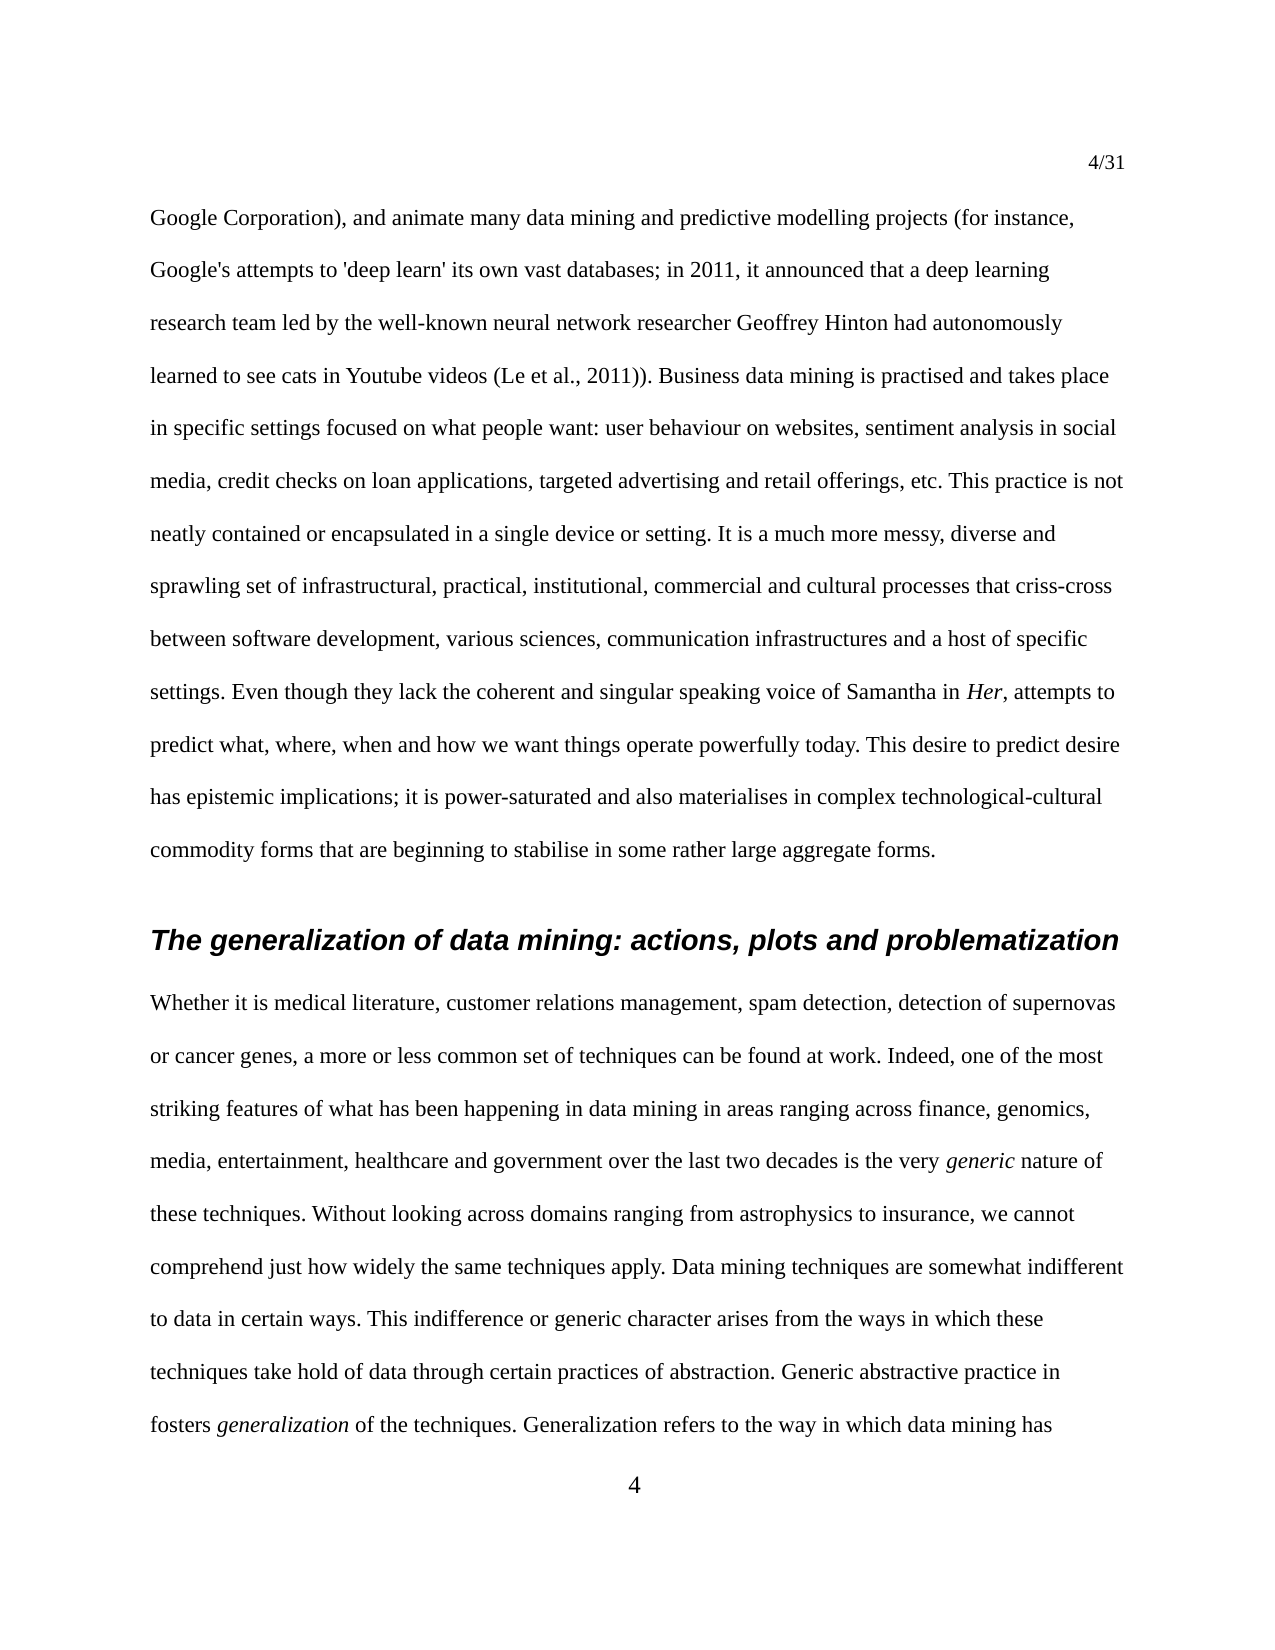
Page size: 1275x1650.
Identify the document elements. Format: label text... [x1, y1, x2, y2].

text Whether it is medical literature, customer relations management, spam detection, detection of supernovas or cancer genes, a more or less common set of techniques can be found at work. Indeed, one of the most striking features of what has been happening in data mining in areas ranging across finance, genomics, media, entertainment, healthcare and government over the last two decades is the very generic nature of these techniques. Without looking across domains ranging from astrophysics to insurance, we cannot comprehend just how widely the same techniques apply. Data mining techniques are somewhat indifferent to data in certain ways. This indifference or generic character arises from the ways in which these techniques take hold of data through certain practices of abstraction. Generic abstractive practice in fosters generalization of the techniques. Generalization refers to the way in which data mining has [150, 989, 1125, 1437]
text Google Corporation), and animate many data mining and predictive modelling projects (for instance, Google's attempts to 'deep learn' its own vast databases; in 2011, it announced that a deep learning research team led by the well-known neural network researcher Geoffrey Hinton had autonomously learned to see cats in Youtube videos (Le et al., 2011)). Business data mining is practised and takes place in specific settings focused on what people want: user behaviour on websites, sentiment analysis in social media, credit checks on loan applications, targeted advertising and retail offerings, etc. This practice is not neatly contained or encapsulated in a single device or setting. It is a much more messy, diverse and sprawling set of infrastructural, practical, institutional, commercial and cultural processes that criss-cross between software development, various sciences, communication infrastructures and a host of specific settings. Even though they lack the coherent and singular speaking voice of Samantha in Her, attempts to predict what, where, when and how we want things operate powerfully today. This desire to predict desire has epistemic implications; it is power-saturated and also materialises in complex technological-cultural commodity forms that are beginning to stabilise in some rather large aggregate forms. [150, 203, 1125, 862]
subtitle The generalization of data mining: actions, plots and problematization [150, 923, 1125, 956]
